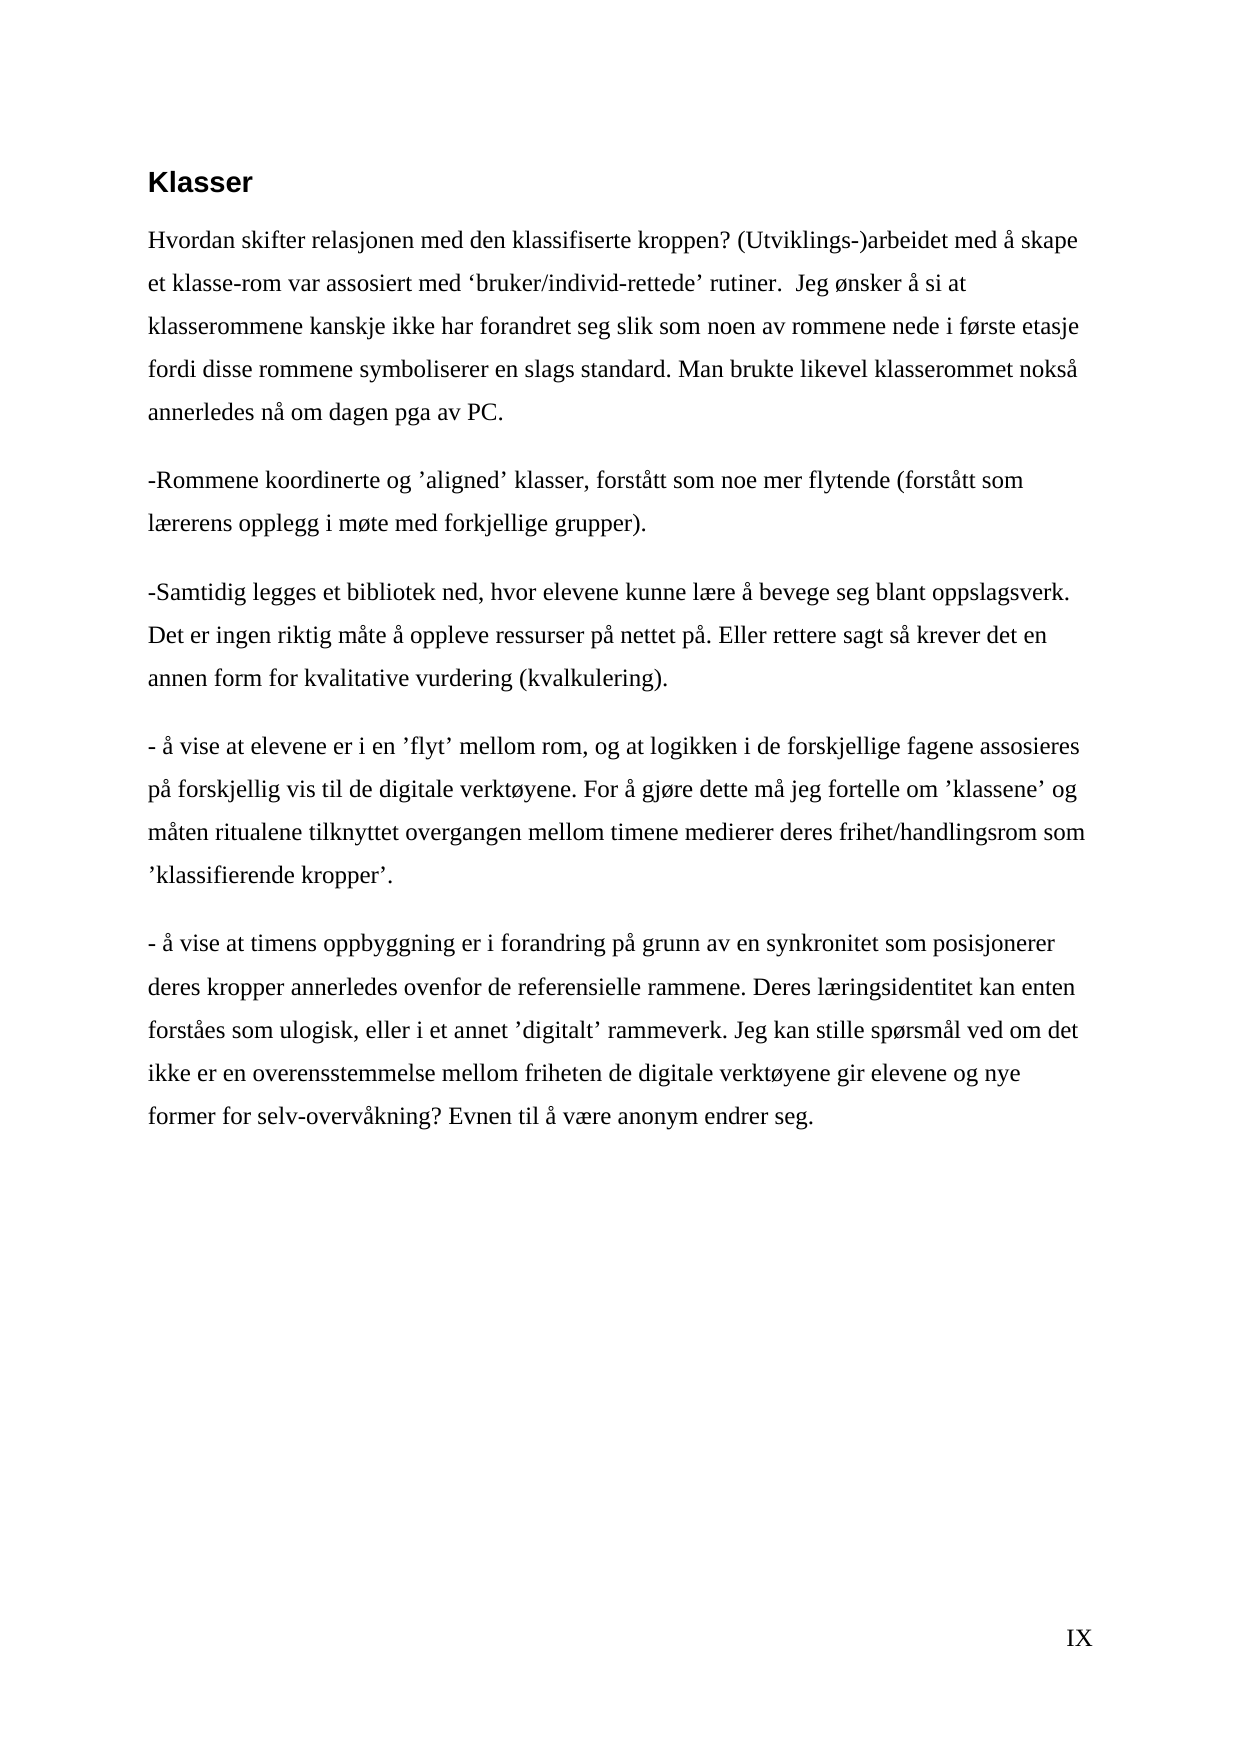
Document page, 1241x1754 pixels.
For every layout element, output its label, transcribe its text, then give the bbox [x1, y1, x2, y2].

text - å vise at timens oppbyggning er i forandring på grunn av en synkronitet som posisjonerer deres kropper annerledes ovenfor de referensielle rammene. Deres læringsidentitet kan enten forståes som ulogisk, eller i et annet ’digitalt’ rammeverk. Jeg kan stille spørsmål ved om det ikke er en overensstemmelse mellom friheten de digitale verktøyene gir elevene og nye former for selv-overvåkning? Evnen til å være anonym endrer seg. [148, 928, 1092, 1130]
text - å vise at elevene er i en ’flyt’ mellom rom, og at logikken i de forskjellige fagene assosieres på forskjellig vis til de digitale verktøyene. For å gjøre dette må jeg fortelle om ’klassene’ og måten ritualene tilknyttet overgangen mellom timene medierer deres frihet/handlingsrom som ’klassifierende kropper’. [148, 731, 1092, 889]
text -Rommene koordinerte og ’aligned’ klasser, forstått som noe mer flytende (forstått som lærerens opplegg i møte med forkjellige grupper). [148, 465, 1092, 537]
text Hvordan skifter relasjonen med den klassifiserte kroppen? (Utviklings-)arbeidet med å skape et klasse-rom var assosiert med ‘bruker/individ-rettede’ rutiner. Jeg ønsker å si at klasserommene kanskje ikke har forandret seg slik som noen av rommene nede i første etasje fordi disse rommene symboliserer en slags standard. Man brukte likevel klasserommet nokså annerledes nå om dagen pga av PC. [148, 225, 1092, 426]
text -Samtidig legges et bibliotek ned, hvor elevene kunne lære å bevege seg blant oppslagsverk. Det er ingen riktig måte å oppleve ressurser på nettet på. Eller rettere sagt så krever det en annen form for kvalitative vurdering (kvalkulering). [148, 577, 1092, 692]
subtitle Klasser [148, 165, 1092, 199]
